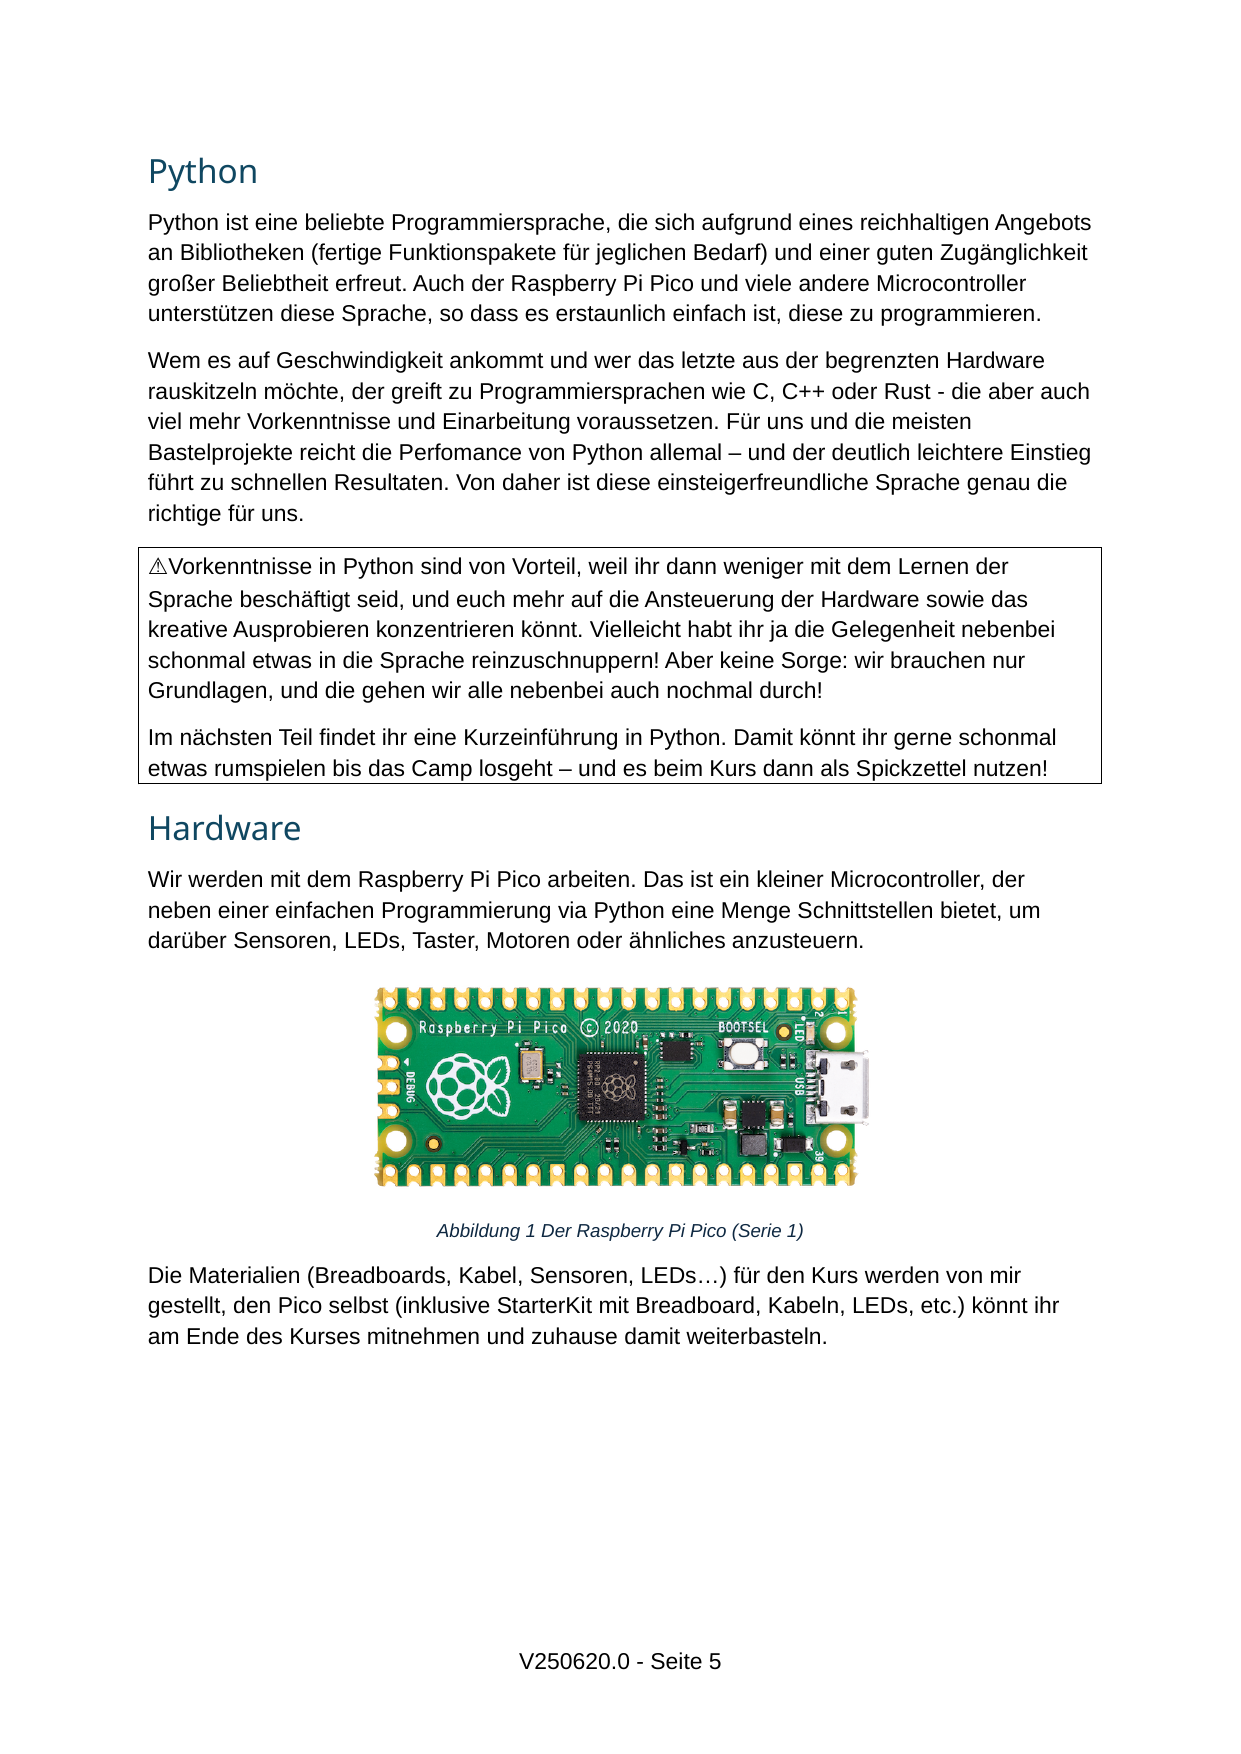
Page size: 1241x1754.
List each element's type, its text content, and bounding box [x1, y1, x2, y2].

text ⚠️Vorkenntnisse in Python sind von Vorteil, weil ihr dann weniger mit dem Lernen der Sprache beschäftigt seid, und euch mehr auf die Ansteuerung der Hardware sowie das kreative Ausprobieren konzentrieren könnt. Vielleicht habt ihr ja die Gelegenheit nebenbei schonmal etwas in die Sprache reinzuschnuppern! Aber keine Sorge: wir brauchen nur Grundlagen, und die gehen wir alle nebenbei auch nochmal durch! [139, 548, 1101, 703]
subtitle Python [148, 148, 1093, 193]
subtitle Hardware [148, 805, 1093, 851]
text Abbildung 1 Der Raspberry Pi Pico (Serie 1) [148, 1219, 1093, 1241]
text Im nächsten Teil findet ihr eine Kurzeinführung in Python. Damit könnt ihr gerne schonmal etwas rumspielen bis das Camp losgeht – und es beim Kurs dann als Spickzettel nutzen! [139, 721, 1101, 783]
text Die Materialien (Breadboards, Kabel, Sensoren, LEDs…) für den Kurs werden von mir gestellt, den Pico selbst (inklusive StarterKit mit Breadboard, Kabeln, LEDs, etc.) könnt ihr am Ende des Kurses mitnehmen und zuhause damit weiterbasteln. [148, 1262, 1093, 1349]
text Python ist eine beliebte Programmiersprache, die sich aufgrund eines reichhaltigen Angebots an Bibliotheken (fertige Funktionspakete für jeglichen Bedarf) und einer guten Zugänglichkeit großer Beliebtheit erfreut. Auch der Raspberry Pi Pico und viele andere Microcontroller unterstützen diese Sprache, so dass es erstaunlich einfach ist, diese zu programmieren. [148, 208, 1093, 326]
text Wir werden mit dem Raspberry Pi Pico arbeiten. Das ist ein kleiner Microcontroller, der neben einer einfachen Programmierung via Python eine Menge Schnittstellen bietet, um darüber Sensoren, LEDs, Taster, Motoren oder ähnliches anzusteuern. [148, 866, 1093, 953]
text Wem es auf Geschwindigkeit ankommt und wer das letzte aus der begrenzten Hardware rauskitzeln möchte, der greift zu Programmiersprachen wie C, C++ oder Rust - die aber auch viel mehr Vorkenntnisse und Einarbeitung voraussetzen. Für uns und die meisten Bastelprojekte reicht die Perfomance von Python allemal – und der deutlich leichtere Einstieg führt zu schnellen Resultaten. Von daher ist diese einsteigerfreundliche Sprache genau die richtige für uns. [148, 347, 1093, 526]
picture [364, 974, 876, 1199]
